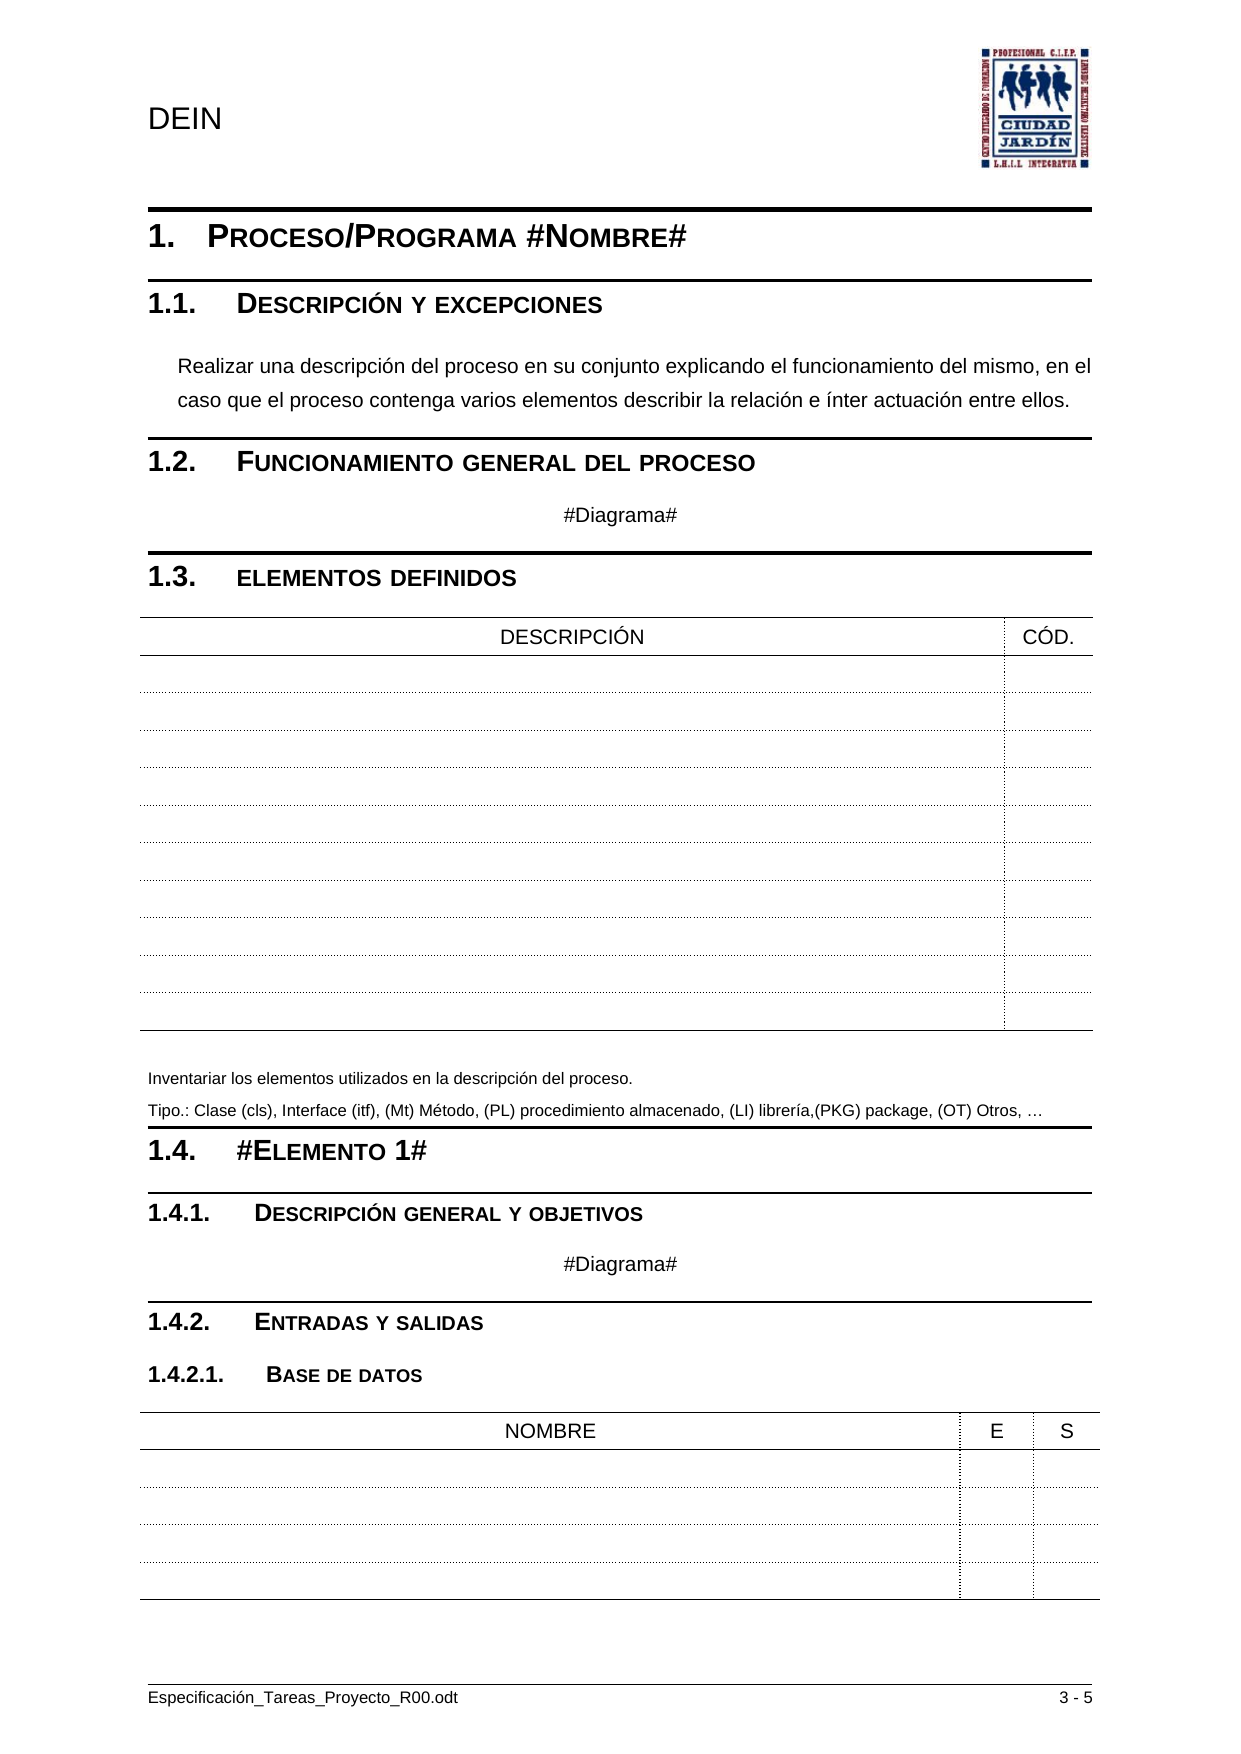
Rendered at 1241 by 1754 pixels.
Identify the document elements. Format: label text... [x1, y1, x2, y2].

picture [978, 46, 1093, 170]
list Entradas y salidas [148, 1303, 1092, 1336]
table_cell [140, 1524, 960, 1562]
table_cell [140, 1562, 960, 1599]
table_cell [140, 917, 1004, 955]
table_cell [1034, 1524, 1100, 1562]
table_cell [140, 992, 1004, 1030]
table_cell [140, 1487, 960, 1524]
table_cell [140, 1450, 960, 1487]
table_header E [960, 1413, 1034, 1449]
table_cell [140, 656, 1004, 692]
table_cell [1034, 1450, 1100, 1487]
list Proceso/Programa #Nombre# [148, 212, 1092, 254]
table_cell [1004, 767, 1093, 805]
table_cell [140, 955, 1004, 992]
list #Elemento 1# [148, 1129, 1092, 1167]
table_cell [140, 805, 1004, 842]
table_cell [1004, 917, 1093, 955]
list Funcionamiento general del proceso [148, 440, 1092, 477]
table_cell [960, 1450, 1034, 1487]
table_cell [1004, 692, 1093, 730]
table_cell [1004, 842, 1093, 880]
table_cell [1004, 955, 1093, 992]
table_cell [1004, 992, 1093, 1030]
table_cell [1034, 1562, 1100, 1599]
table_cell [960, 1562, 1034, 1599]
table_cell [1034, 1487, 1100, 1524]
table_cell [1004, 730, 1093, 767]
text #Diagrama# [148, 1252, 1092, 1276]
table_cell [140, 842, 1004, 880]
table_cell [960, 1487, 1034, 1524]
table_header CóD. [1004, 618, 1093, 655]
text Realizar una descripción del proceso en su conjunto explicando el funcionamiento del mismo, en el caso que el proceso contenga varios elementos describir la relación e ínter actuación entre ellos. [177, 345, 1092, 412]
table_cell [140, 880, 1004, 917]
table_cell [1004, 805, 1093, 842]
table_cell [140, 692, 1004, 730]
list Descripción general y objetivos [148, 1194, 1092, 1227]
list elementos definidos [148, 555, 1092, 592]
table_header Descripción [140, 618, 1004, 655]
list Base de datos [148, 1361, 1092, 1387]
table_header S [1034, 1413, 1100, 1449]
table_header Nombre [140, 1413, 960, 1449]
table_cell [960, 1524, 1034, 1562]
table_cell [1004, 656, 1093, 692]
table_cell [140, 730, 1004, 767]
text Tipo.: Clase (cls), Interface (itf), (Mt) Método, (PL) procedimiento almacenado, (LI) librería,(PKG) package, (OT) Otros, … [148, 1100, 1092, 1119]
list Descripción y excepciones [148, 282, 1092, 320]
table_cell [140, 767, 1004, 805]
text #Diagrama# [148, 502, 1092, 526]
table_cell [1004, 880, 1093, 917]
text Inventariar los elementos utilizados en la descripción del proceso. [148, 1069, 1092, 1088]
